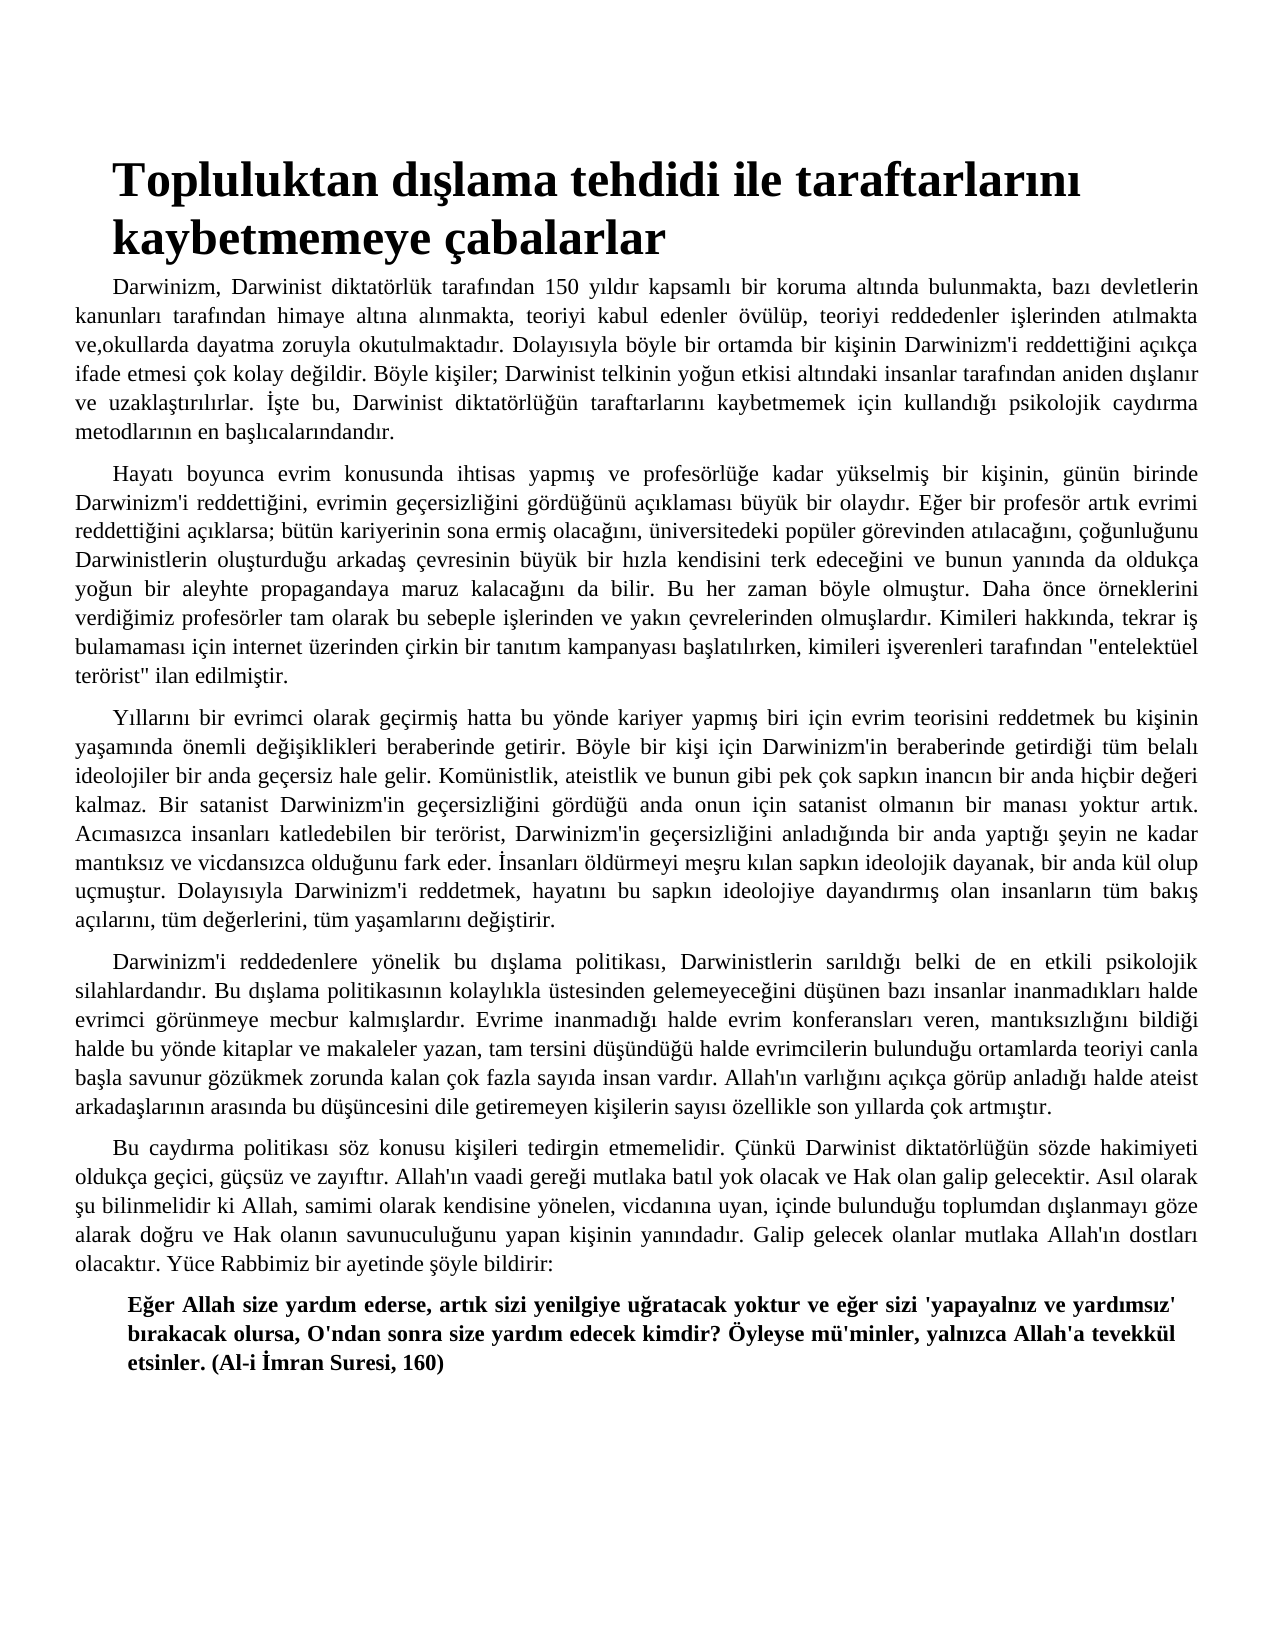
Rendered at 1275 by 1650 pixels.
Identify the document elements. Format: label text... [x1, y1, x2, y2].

text Darwinizm, Darwinist diktatörlük tarafından 150 yıldır kapsamlı bir koruma altında bulunmakta, bazı devletlerin kanunları tarafından himaye altına alınmakta, teoriyi kabul edenler övülüp, teoriyi reddedenler işlerinden atılmakta ve,okullarda dayatma zoruyla okutulmaktadır. Dolayısıyla böyle bir ortamda bir kişinin Darwinizm'i reddettiğini açıkça ifade etmesi çok kolay değildir. Böyle kişiler; Darwinist telkinin yoğun etkisi altındaki insanlar tarafından aniden dışlanır ve uzaklaştırılırlar. İşte bu, Darwinist diktatörlüğün taraftarlarını kaybetmemek için kullandığı psikolojik caydırma metodlarının en başlıcalarındandır. [75, 273, 1200, 444]
text Bu caydırma politikası söz konusu kişileri tedirgin etmemelidir. Çünkü Darwinist diktatörlüğün sözde hakimiyeti oldukça geçici, güçsüz ve zayıftır. Allah'ın vaadi gereği mutlaka batıl yok olacak ve Hak olan galip gelecektir. Asıl olarak şu bilinmelidir ki Allah, samimi olarak kendisine yönelen, vicdanına uyan, içinde bulunduğu toplumdan dışlanmayı göze alarak doğru ve Hak olanın savunuculuğunu yapan kişinin yanındadır. Galip gelecek olanlar mutlaka Allah'ın dostları olacaktır. Yüce Rabbimiz bir ayetinde şöyle bildirir: [75, 1134, 1200, 1276]
text Yıllarını bir evrimci olarak geçirmiş hatta bu yönde kariyer yapmış biri için evrim teorisini reddetmek bu kişinin yaşamında önemli değişiklikleri beraberinde getirir. Böyle bir kişi için Darwinizm'in beraberinde getirdiği tüm belalı ideolojiler bir anda geçersiz hale gelir. Komünistlik, ateistlik ve bunun gibi pek çok sapkın inancın bir anda hiçbir değeri kalmaz. Bir satanist Darwinizm'in geçersizliğini gördüğü anda onun için satanist olmanın bir manası yoktur artık. Acımasızca insanları katledebilen bir terörist, Darwinizm'in geçersizliğini anladığında bir anda yaptığı şeyin ne kadar mantıksız ve vicdansızca olduğunu fark eder. İnsanları öldürmeyi meşru kılan sapkın ideolojik dayanak, bir anda kül olup uçmuştur. Dolayısıyla Darwinizm'i reddetmek, hayatını bu sapkın ideolojiye dayandırmış olan insanların tüm bakış açılarını, tüm değerlerini, tüm yaşamlarını değiştirir. [75, 704, 1200, 933]
text Darwinizm'i reddedenlere yönelik bu dışlama politikası, Darwinistlerin sarıldığı belki de en etkili psikolojik silahlardandır. Bu dışlama politikasının kolaylıkla üstesinden gelemeyeceğini düşünen bazı insanlar inanmadıkları halde evrimci görünmeye mecbur kalmışlardır. Evrime inanmadığı halde evrim konferansları veren, mantıksızlığını bildiği halde bu yönde kitaplar ve makaleler yazan, tam tersini düşündüğü halde evrimcilerin bulunduğu ortamlarda teoriyi canla başla savunur gözükmek zorunda kalan çok fazla sayıda insan vardır. Allah'ın varlığını açıkça görüp anladığı halde ateist arkadaşlarının arasında bu düşüncesini dile getiremeyen kişilerin sayısı özellikle son yıllarda çok artmıştır. [75, 948, 1200, 1119]
text Hayatı boyunca evrim konusunda ihtisas yapmış ve profesörlüğe kadar yükselmiş bir kişinin, günün birinde Darwinizm'i reddettiğini, evrimin geçersizliğini gördüğünü açıklaması büyük bir olaydır. Eğer bir profesör artık evrimi reddettiğini açıklarsa; bütün kariyerinin sona ermiş olacağını, üniversitedeki popüler görevinden atılacağını, çoğunluğunu Darwinistlerin oluşturduğu arkadaş çevresinin büyük bir hızla kendisini terk edeceğini ve bunun yanında da oldukça yoğun bir aleyhte propagandaya maruz kalacağını da bilir. Bu her zaman böyle olmuştur. Daha önce örneklerini verdiğimiz profesörler tam olarak bu sebeple işlerinden ve yakın çevrelerinden olmuşlardır. Kimileri hakkında, tekrar iş bulamaması için internet üzerinden çirkin bir tanıtım kampanyası başlatılırken, kimileri işverenleri tarafından "entelektüel terörist" ilan edilmiştir. [75, 459, 1200, 689]
text Eğer Allah size yardım ederse, artık sizi yenilgiye uğratacak yoktur ve eğer sizi 'yapayalnız ve yardımsız' bırakacak olursa, O'ndan sonra size yardım edecek kimdir? Öyleyse mü'minler, yalnızca Allah'a tevekkül etsinler. (Al-i İmran Suresi, 160) [127, 1291, 1177, 1376]
subtitle Topluluktan dışlama tehdidi ile taraftarlarını kaybetmemeye çabalarlar [112, 150, 1200, 265]
